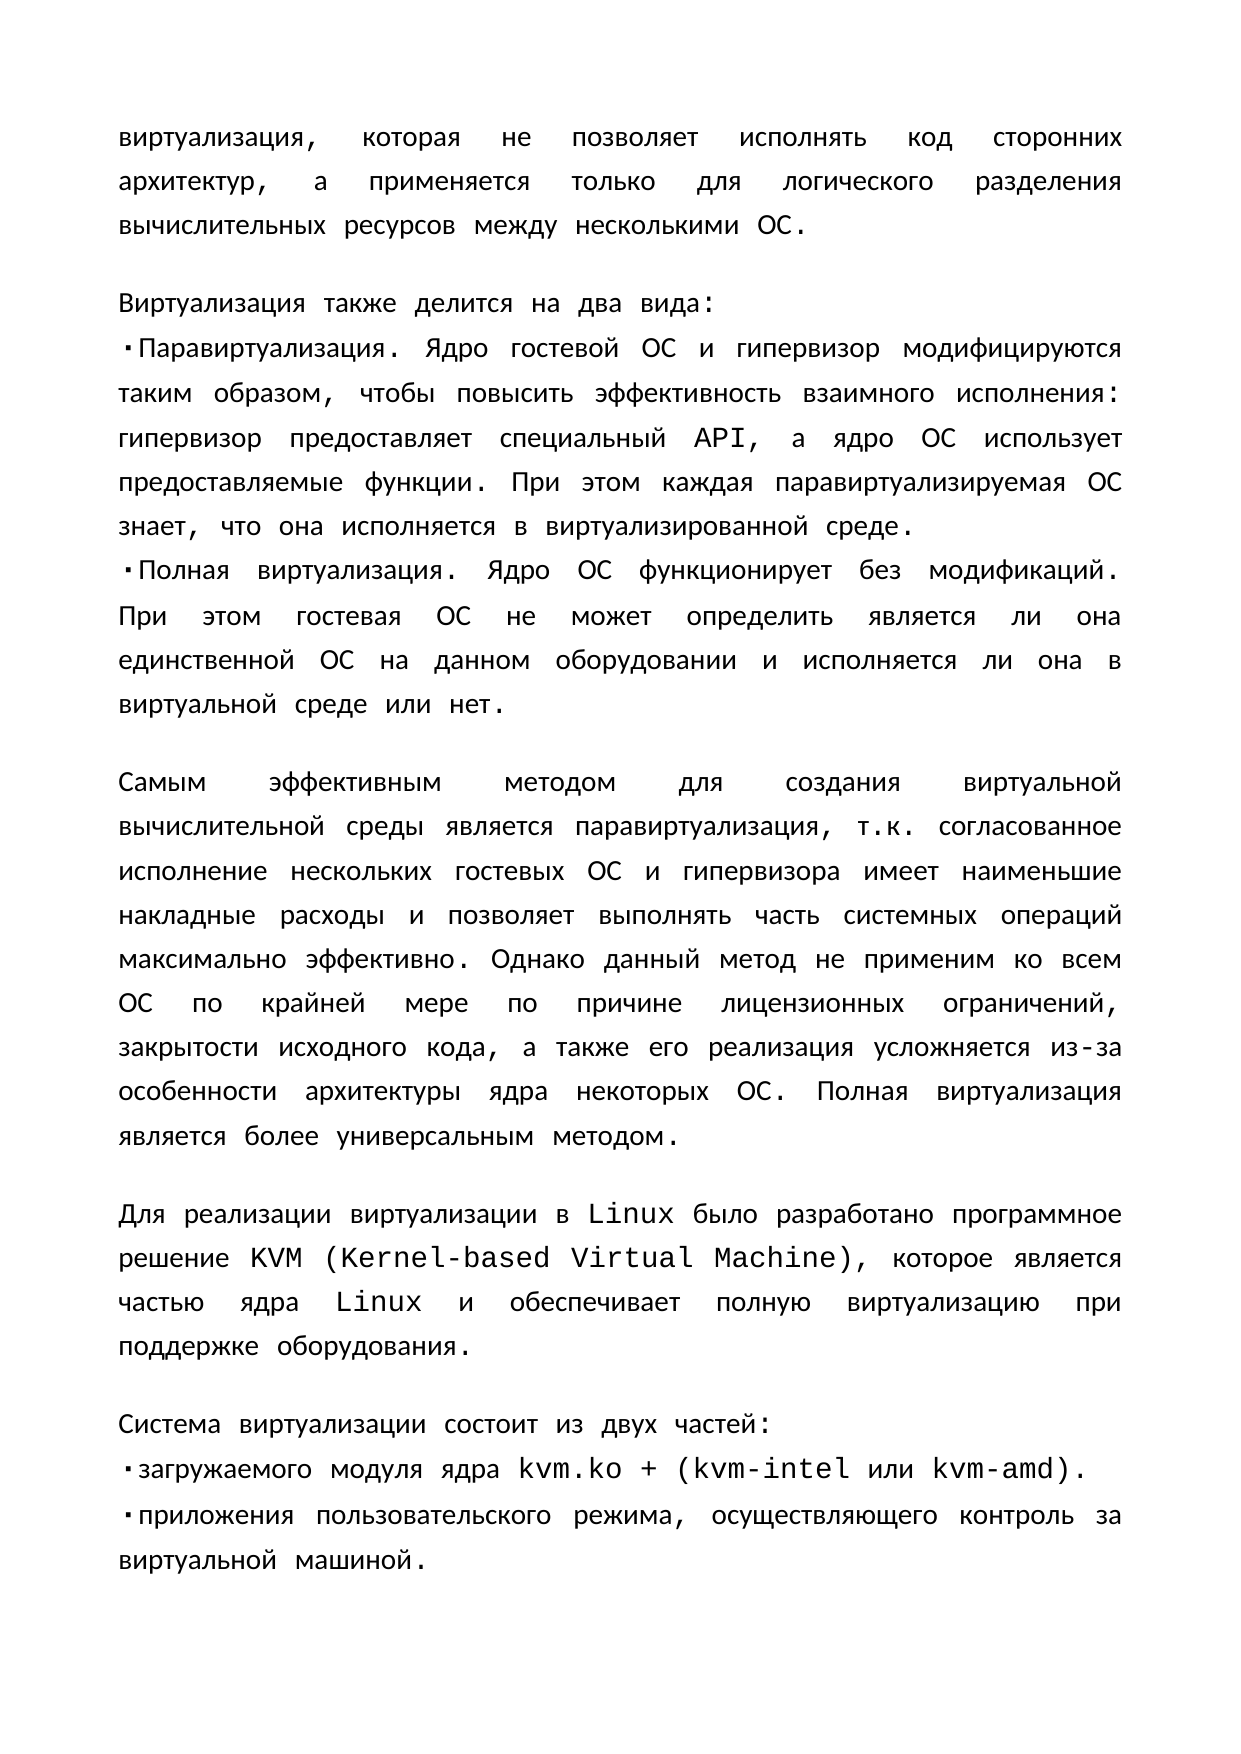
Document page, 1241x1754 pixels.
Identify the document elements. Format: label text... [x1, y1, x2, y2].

text ·Паравиртуализация. Ядро гостевой ОС и гипервизор модифицируются таким образом, чтобы повысить эффективность взаимного исполнения: гипервизор предоставляет специальный API, а ядро ОС использует предоставляемые функции. При этом каждая паравиртуализируемая ОС знает, что она исполняется в виртуализированной среде. [118, 329, 1122, 544]
text виртуализация, которая не позволяет исполнять код сторонних архитектур, а применяется только для логического разделения вычислительных ресурсов между несколькими ОС. [118, 118, 1122, 243]
text ·загружаемого модуля ядра kvm.ko + (kvm-intel или kvm-amd). [118, 1450, 1122, 1488]
text Для реализации виртуализации в Linux было разработано программное решение KVM (Kernel-based Virtual Machine), которое является частью ядра Linux и обеспечивает полную виртуализацию при поддержке оборудования. [118, 1195, 1122, 1364]
text ·приложения пользовательского режима, осуществляющего контроль за виртуальной машиной. [118, 1496, 1122, 1578]
text Система виртуализации состоит из двух частей: [118, 1405, 1122, 1442]
text Самым эффективным методом для создания виртуальной вычислительной среды является паравиртуализация, т.к. согласованное исполнение нескольких гостевых ОС и гипервизора имеет наименьшие накладные расходы и позволяет выполнять часть системных операций максимально эффективно. Однако данный метод не применим ко всем ОС по крайней мере по причине лицензионных ограничений, закрытости исходного кода, а также его реализация усложняется из-за особенности архитектуры ядра некоторых ОС. Полная виртуализация является более универсальным методом. [118, 763, 1122, 1154]
text Виртуализация также делится на два вида: [118, 284, 1122, 322]
text ·Полная виртуализация. Ядро ОС функционирует без модификаций. При этом гостевая ОС не может определить является ли она единственной ОС на данном оборудовании и исполняется ли она в виртуальной среде или нет. [118, 551, 1122, 722]
